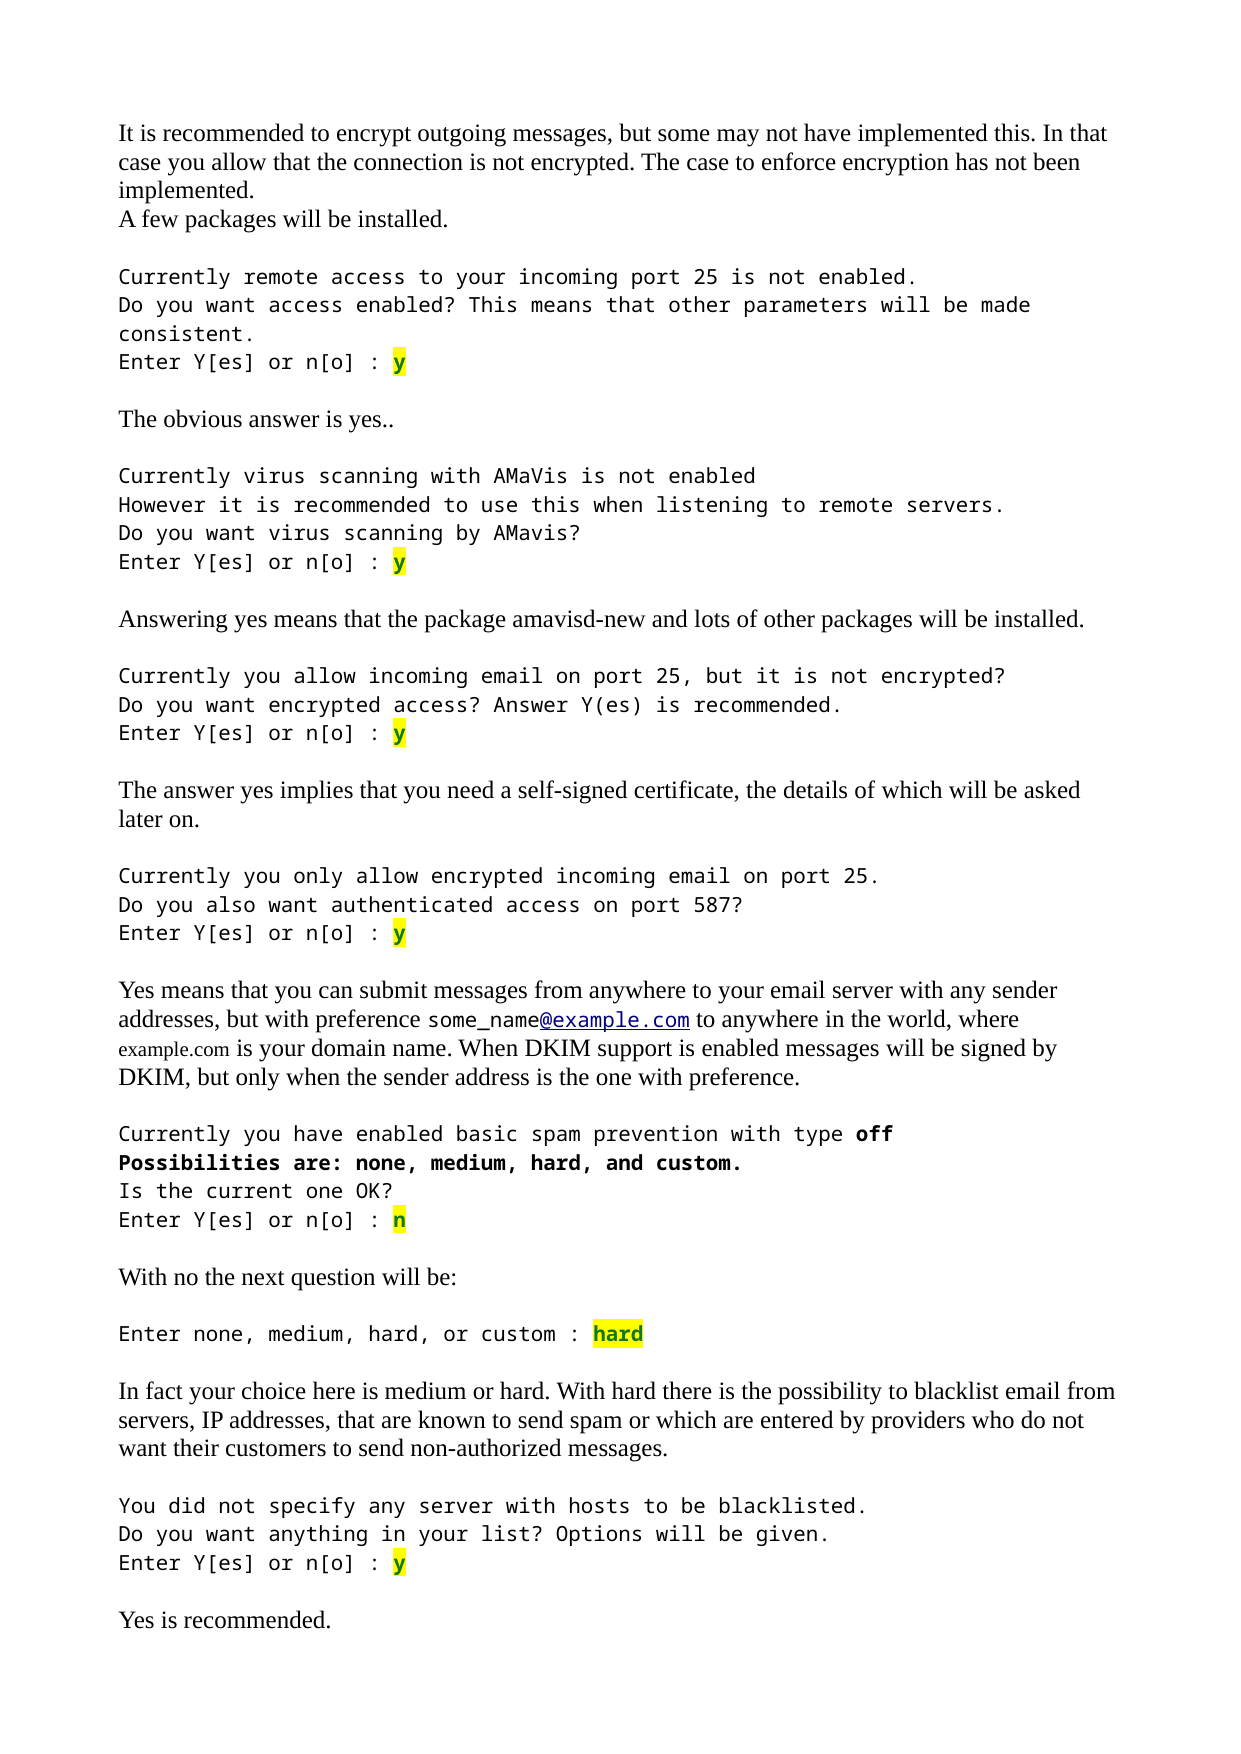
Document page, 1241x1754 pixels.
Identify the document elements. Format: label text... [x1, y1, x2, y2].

text Yes is recommended. [118, 1605, 1122, 1633]
text The obvious answer is yes.. [118, 404, 1122, 433]
text Do you want anything in your list? Options will be given. [118, 1519, 1122, 1548]
text Yes means that you can submit messages from anywhere to your email server with any sender addresses, but with preference some_name@example.com to anywhere in the world, where example.com is your domain name. When DKIM support is enabled messages will be signed by DKIM, but only when the sender address is the one with preference. [118, 975, 1122, 1091]
text Enter Y[es] or n[o] : y [118, 547, 1122, 575]
text Enter Y[es] or n[o] : y [118, 918, 1122, 947]
text Do you want access enabled? This means that other parameters will be made consistent. [118, 290, 1122, 347]
text Is the current one OK? [118, 1176, 1122, 1205]
text Enter Y[es] or n[o] : y [118, 718, 1122, 747]
text Answering yes means that the package amavisd-new and lots of other packages will be installed. [118, 604, 1122, 632]
text It is recommended to encrypt outgoing messages, but some may not have implemented this. In that case you allow that the connection is not encrypted. The case to enforce encryption has not been implemented. [118, 118, 1122, 204]
text Currently virus scanning with AMaVis is not enabled [118, 462, 1122, 490]
text Currently you have enabled basic spam prevention with type off [118, 1119, 1122, 1148]
text Currently remote access to your incoming port 25 is not enabled. [118, 262, 1122, 290]
text Currently you only allow encrypted incoming email on port 25. [118, 861, 1122, 890]
text Enter Y[es] or n[o] : y [118, 1548, 1122, 1576]
text A few packages will be installed. [118, 204, 1122, 233]
text However it is recommended to use this when listening to remote servers. [118, 490, 1122, 518]
text Do you want encrypted access? Answer Y(es) is recommended. [118, 690, 1122, 718]
text Enter Y[es] or n[o] : n [118, 1205, 1122, 1233]
text The answer yes implies that you need a self-signed certificate, the details of which will be asked later on. [118, 775, 1122, 832]
text With no the next question will be: [118, 1262, 1122, 1290]
text Possibilities are: none, medium, hard, and custom. [118, 1148, 1122, 1176]
text In fact your choice here is medium or hard. With hard there is the possibility to blacklist email from servers, IP addresses, that are known to send spam or which are entered by providers who do not want their customers to send non-authorized messages. [118, 1376, 1122, 1462]
text Do you want virus scanning by AMavis? [118, 518, 1122, 547]
text Currently you allow incoming email on port 25, but it is not encrypted? [118, 661, 1122, 690]
text You did not specify any server with hosts to be blacklisted. [118, 1491, 1122, 1519]
text Enter none, medium, hard, or custom : hard [118, 1319, 1122, 1348]
text Do you also want authenticated access on port 587? [118, 890, 1122, 918]
text Enter Y[es] or n[o] : y [118, 347, 1122, 376]
